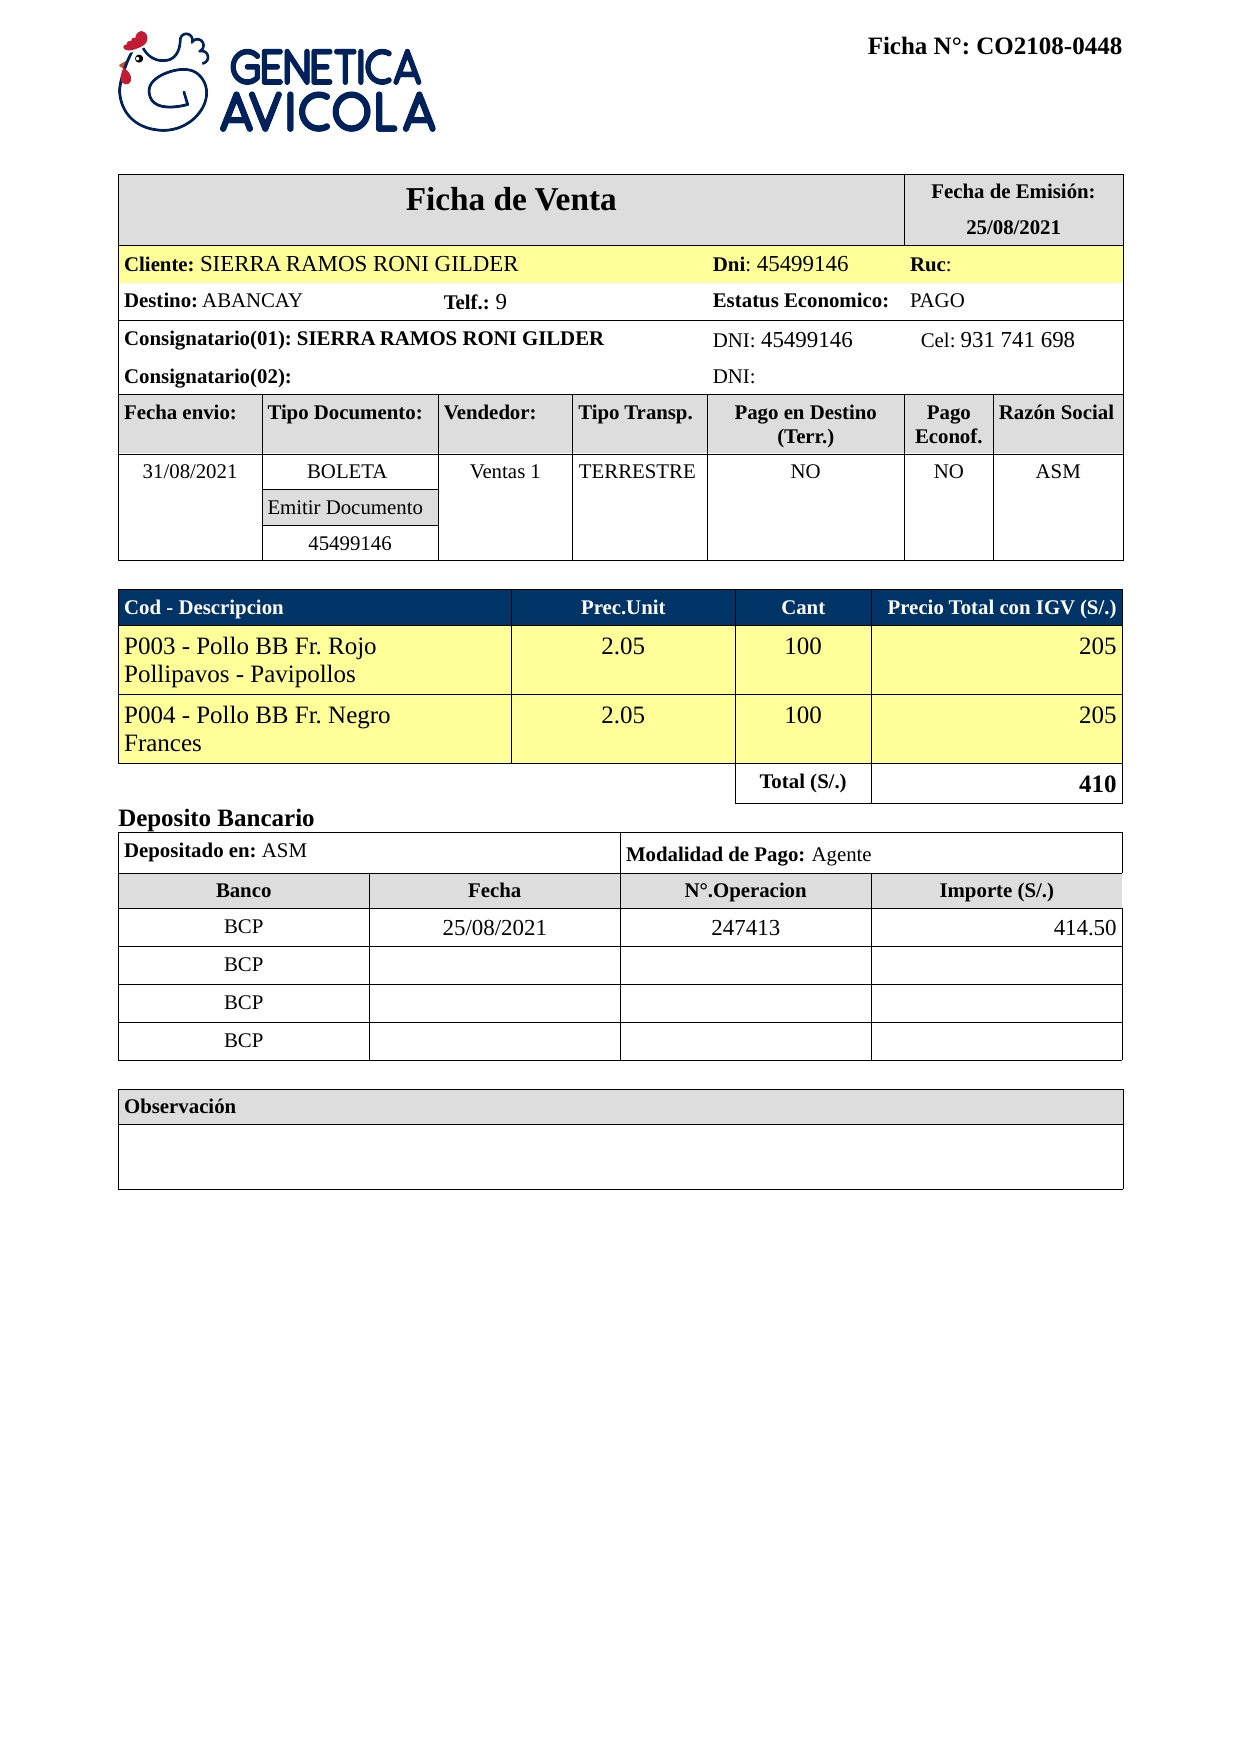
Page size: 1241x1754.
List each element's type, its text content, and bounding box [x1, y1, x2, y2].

table_cell NO [905, 455, 993, 560]
table_cell 2.05 [512, 626, 735, 694]
table_cell [370, 985, 620, 1022]
table_cell BCP [119, 1023, 369, 1060]
table_cell 410 [872, 764, 1122, 803]
table_cell [872, 947, 1122, 984]
table_header Observación [119, 1090, 1123, 1124]
table_cell 100 [736, 626, 871, 694]
table_cell [872, 985, 1122, 1022]
table_cell [370, 1023, 620, 1060]
table_cell Emitir Documento [263, 490, 438, 525]
table_cell Ventas 1 [439, 455, 572, 560]
table_cell Consignatario(01): SIERRA RAMOS RONI GILDER [119, 321, 707, 358]
table_header Modalidad de Pago: Agente [621, 833, 1122, 872]
table_header Prec.Unit [512, 590, 735, 625]
table_cell [621, 1023, 871, 1060]
table_cell Destino: ABANCAY [119, 283, 438, 320]
table_cell 100 [736, 695, 871, 763]
table_cell Dni: 45499146 [707, 246, 904, 283]
table_cell [872, 1023, 1122, 1060]
table_header Ficha de Venta [119, 175, 904, 245]
table_cell [621, 947, 871, 984]
table_cell BOLETA [263, 455, 438, 489]
table_cell 414.50 [872, 909, 1122, 946]
table_cell TERRESTRE [573, 455, 707, 560]
table_cell BCP [119, 985, 369, 1022]
table_cell Fecha [370, 874, 620, 908]
table_cell 31/08/2021 [119, 455, 262, 560]
table_cell Total (S/.) [736, 764, 871, 803]
table_cell 25/08/2021 [905, 209, 1123, 245]
table_cell Vendedor: [439, 395, 572, 453]
table_cell BCP [119, 909, 369, 946]
table_cell Cel: 931 741 698 [915, 321, 1123, 358]
table_cell Importe (S/.) [872, 874, 1122, 908]
table_header Fecha de Emisión: [905, 175, 1123, 209]
table_cell 25/08/2021 [370, 909, 620, 946]
table_cell Estatus Economico: [707, 283, 904, 320]
table_cell Tipo Transp. [573, 395, 707, 453]
text Deposito Bancario [118, 803, 1122, 832]
table_cell 247413 [621, 909, 871, 946]
table_cell Ruc: [904, 246, 1123, 283]
table_cell Pago en Destino (Terr.) [708, 395, 904, 453]
table_cell Telf.: 9 [438, 283, 707, 320]
table_cell 205 [872, 626, 1122, 694]
table_cell BCP [119, 947, 369, 984]
table_cell Consignatario(02): [119, 358, 707, 394]
table_cell ASM [994, 455, 1123, 560]
table_cell P004 - Pollo BB Fr. Negro Frances [119, 695, 511, 763]
table_header Precio Total con IGV (S/.) [872, 590, 1122, 625]
table_cell [621, 985, 871, 1022]
table_cell Razón Social [994, 395, 1123, 453]
table_cell Pago Econof. [905, 395, 993, 453]
table_cell 2.05 [512, 695, 735, 763]
table_cell DNI: 45499146 [707, 321, 915, 358]
table_cell 45499146 [263, 526, 438, 560]
table_cell Fecha envio: [119, 395, 262, 453]
table_cell P003 - Pollo BB Fr. Rojo Pollipavos - Pavipollos [119, 626, 511, 694]
table_header Depositado en: ASM [119, 833, 620, 872]
table_cell 205 [872, 695, 1122, 763]
table_cell [370, 947, 620, 984]
table_cell Tipo Documento: [263, 395, 438, 453]
table_cell N°.Operacion [621, 874, 871, 908]
table_header Cod - Descripcion [119, 590, 511, 625]
table_cell NO [708, 455, 904, 560]
table_cell [118, 764, 511, 803]
table_header Cant [736, 590, 871, 625]
table_cell Cliente: SIERRA RAMOS RONI GILDER [119, 246, 707, 283]
table_cell [511, 764, 735, 803]
table_cell Banco [119, 874, 369, 908]
table_cell DNI: [707, 358, 1123, 394]
table_cell PAGO [904, 283, 1123, 320]
picture [118, 31, 436, 132]
table_cell [119, 1125, 1123, 1189]
